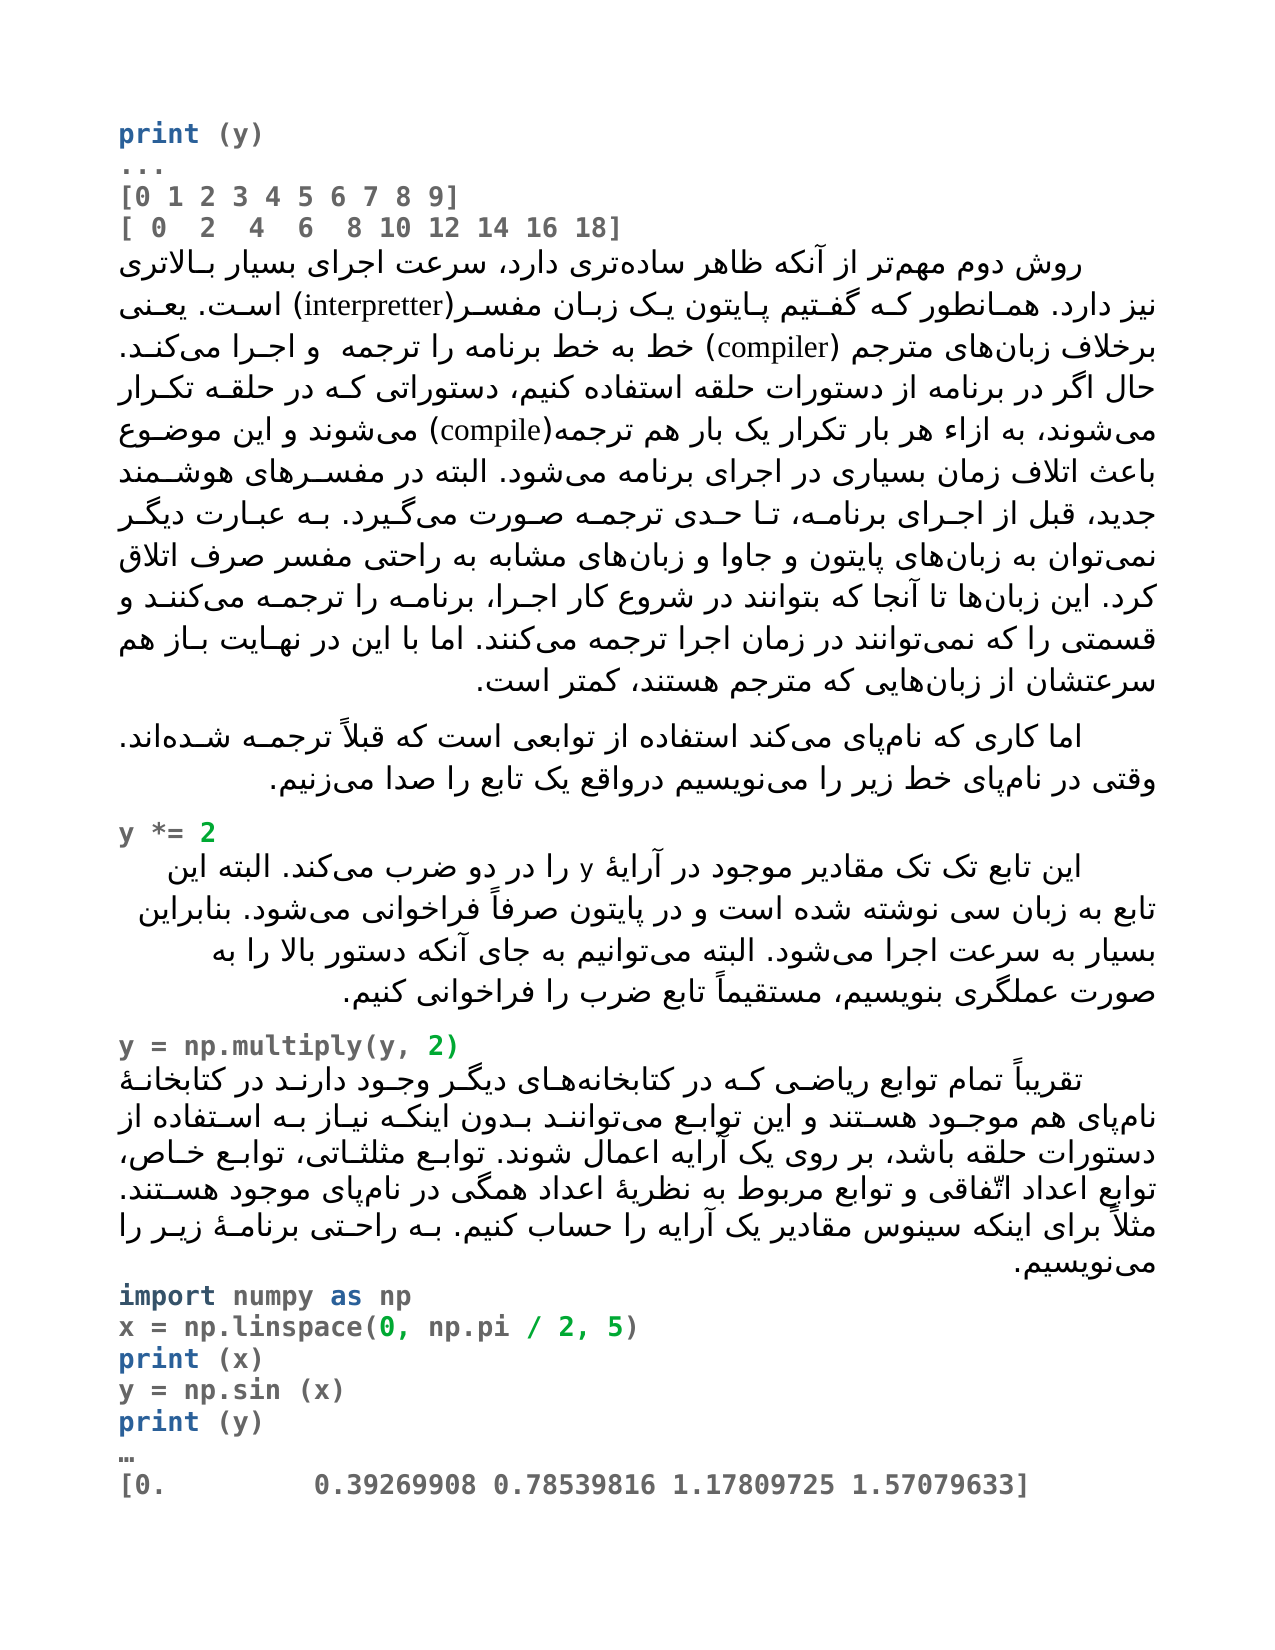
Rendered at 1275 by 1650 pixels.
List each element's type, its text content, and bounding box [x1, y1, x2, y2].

text تقریباً تمام توابع ریاضی که در کتابخانه‌های دیگر وجود دارند در کتابخانهٔ نام‌پای هم موجود هستند و این توابع می‌توانند بدون اینکه نیاز به استفاده از دستورات حلقه باشد، بر روی یک آرایه اعمال شوند. توابع مثلثاتی، توابع خاص، توابع اعداد اتّفاقی و توابع مربوط به نظریهٔ اعداد همگی در نام‌پای موجود هستند. مثلاً برای اینکه سینوس مقادیر یک آرایه را حساب کنیم. به راحتی برنامهٔ زیر را می‌نویسیم. [118, 1062, 1157, 1280]
text y *= 2 [118, 817, 1157, 848]
text اما کاری که نام‌پای می‌کند استفاده از توابعی است که قبلاً ترجمه شده‌اند. وقتی در نام‌پای خط زیر را می‌نویسیم در‌واقع یک تابع را صدا می‌زنیم. [118, 719, 1157, 797]
text [0. 0.39269908 0.78539816 1.17809725 1.57079633] [118, 1469, 1157, 1501]
text … [118, 1438, 1157, 1469]
text import numpy as np [118, 1280, 1157, 1311]
text print (y) [118, 118, 1157, 150]
text y = np.multiply(y, 2) [118, 1030, 1157, 1062]
text print (y) [118, 1406, 1157, 1438]
text print (x) [118, 1343, 1157, 1374]
text ... [118, 150, 1157, 181]
text x = np.linspace(0, np.pi / 2, 5) [118, 1311, 1157, 1343]
text روش دوم مهم‌تر از آنکه ظاهر ساده‌تری دارد، سرعت اجرای بسیار بالاتری نیز دارد. همانطور که گفتیم پایتون یک زبان مفسر(interpretter) است. یعنی برخلاف زبان‌های مترجم (compiler) خط به خط برنامه را ترجمه و اجرا می‌کند. حال اگر در برنامه از دستورات حلقه استفاده کنیم، دستوراتی که در حلقه تکرار می‌شوند، به ازاء هر بار تکرار یک بار هم ترجمه(compile) می‌شوند و این موضوع باعث اتلاف زمان بسیاری در اجرای برنامه ‌می‌شود. البته در مفسرهای هوشمند جدید، قبل از اجرای برنامه، تا حدی ترجمه صورت می‌گیرد. به عبارت دیگر نمی‌توان به زبان‌های پایتون و جاوا و زبان‌‌های مشابه به راحتی مفسر صرف اتلاق کرد. این زبان‌ها تا آنجا که بتوانند در شروع کار اجرا، برنامه را ترجمه می‌کنند و قسمتی را که نمی‌توانند در زمان اجرا ترجمه می‌کنند. اما با این در نهایت باز هم سرعتشان از زبان‌هایی که مترجم هستند، کمتر است. [118, 244, 1157, 699]
text [0 1 2 3 4 5 6 7 8 9] [118, 181, 1157, 213]
text این تابع تک تک مقادیر موجود در آرایهٔ y را در دو ضرب می‌کند. البته این تابع به زبان سی نوشته شده است و در پایتون صرفاً فراخوانی می‌شود. بنابراین بسیار به سرعت اجرا می‌شود. البته می‌توانیم به جای آنکه دستور بالا را به صورت عملگری بنویسیم، مستقیماً تابع ضرب را فراخوانی کنیم. [118, 848, 1157, 1010]
text y = np.sin (x) [118, 1374, 1157, 1406]
text [ 0 2 4 6 8 10 12 14 16 18] [118, 213, 1157, 244]
